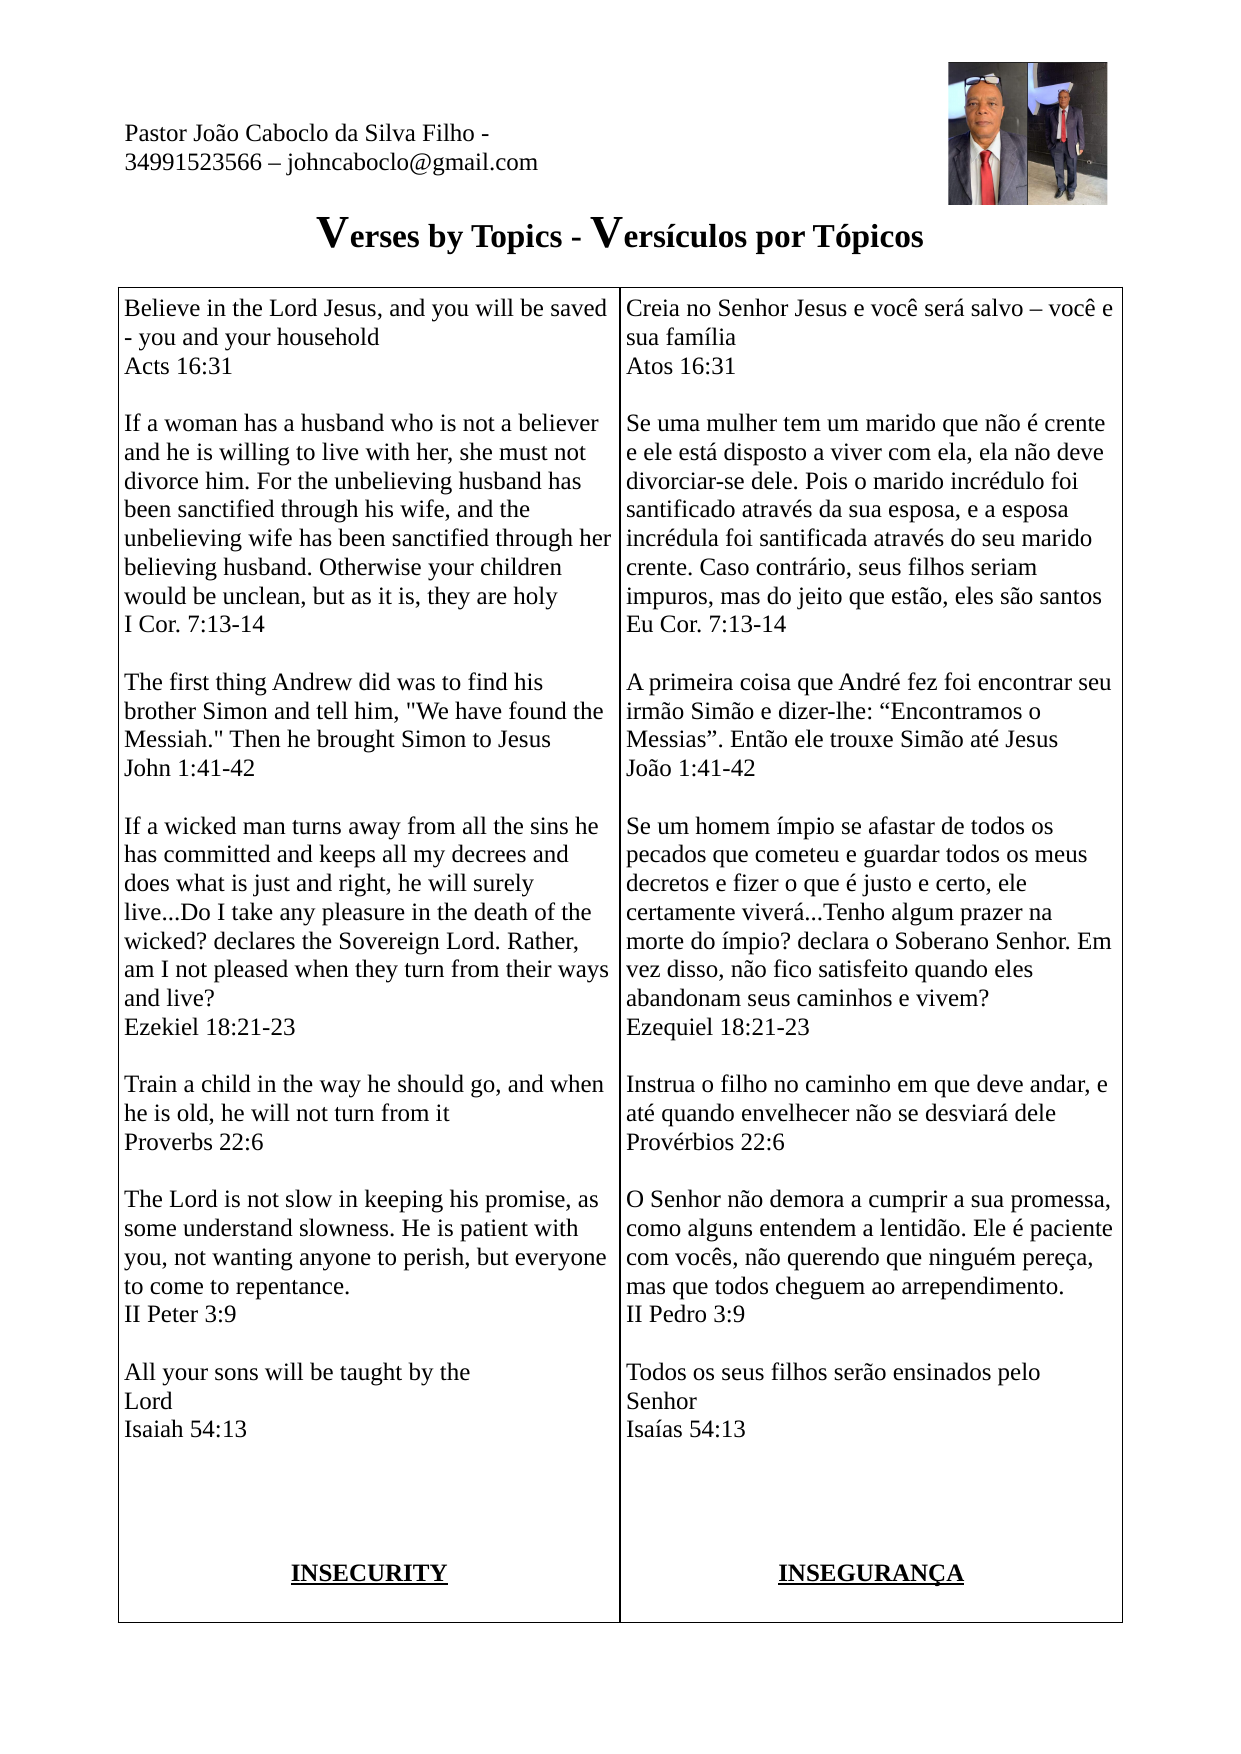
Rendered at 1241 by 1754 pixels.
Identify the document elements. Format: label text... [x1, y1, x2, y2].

table_cell Believe in the Lord Jesus, and you will be saved - you and your household Acts 16:31 If a woman has a husband who is not a believer and he is willing to live with her, she must not divorce him. For the unbelieving husband has been sanctified through his wife, and the unbelieving wife has been sanctified through her believing husband. Otherwise your children would be unclean, but as it is, they are holy I Cor. 7:13-14 The first thing Andrew did was to find his brother Simon and tell him, "We have found the Messiah." Then he brought Simon to Jesus John 1:41-42 If a wicked man turns away from all the sins he has committed and keeps all my decrees and does what is just and right, he will surely live...Do I take any pleasure in the death of the wicked? declares the Sovereign Lord. Rather, am I not pleased when they turn from their ways and live? Ezekiel 18:21-23 Train a child in the way he should go, and when he is old, he will not turn from it Proverbs 22:6 The Lord is not slow in keeping his promise, as some understand slowness. He is patient with you, not wanting anyone to perish, but everyone to come to repentance. II Peter 3:9 All your sons will be taught by the Lord Isaiah 54:13 INSECURITY [119, 288, 619, 1622]
picture [948, 62, 1108, 205]
table_cell Creia no Senhor Jesus e você será salvo – você e sua família Atos 16:31 Se uma mulher tem um marido que não é crente e ele está disposto a viver com ela, ela não deve divorciar-se dele. Pois o marido incrédulo foi santificado através da sua esposa, e a esposa incrédula foi santificada através do seu marido crente. Caso contrário, seus filhos seriam impuros, mas do jeito que estão, eles são santos Eu Cor. 7:13-14 A primeira coisa que André fez foi encontrar seu irmão Simão e dizer-lhe: “Encontramos o Messias”. Então ele trouxe Simão até Jesus João 1:41-42 Se um homem ímpio se afastar de todos os pecados que cometeu e guardar todos os meus decretos e fizer o que é justo e certo, ele certamente viverá...Tenho algum prazer na morte do ímpio? declara o Soberano Senhor. Em vez disso, não fico satisfeito quando eles abandonam seus caminhos e vivem? Ezequiel 18:21-23 Instrua o filho no caminho em que deve andar, e até quando envelhecer não se desviará dele Provérbios 22:6 O Senhor não demora a cumprir a sua promessa, como alguns entendem a lentidão. Ele é paciente com vocês, não querendo que ninguém pereça, mas que todos cheguem ao arrependimento. II Pedro 3:9 Todos os seus filhos serão ensinados pelo Senhor Isaías 54:13 INSEGURANÇA [621, 288, 1122, 1622]
